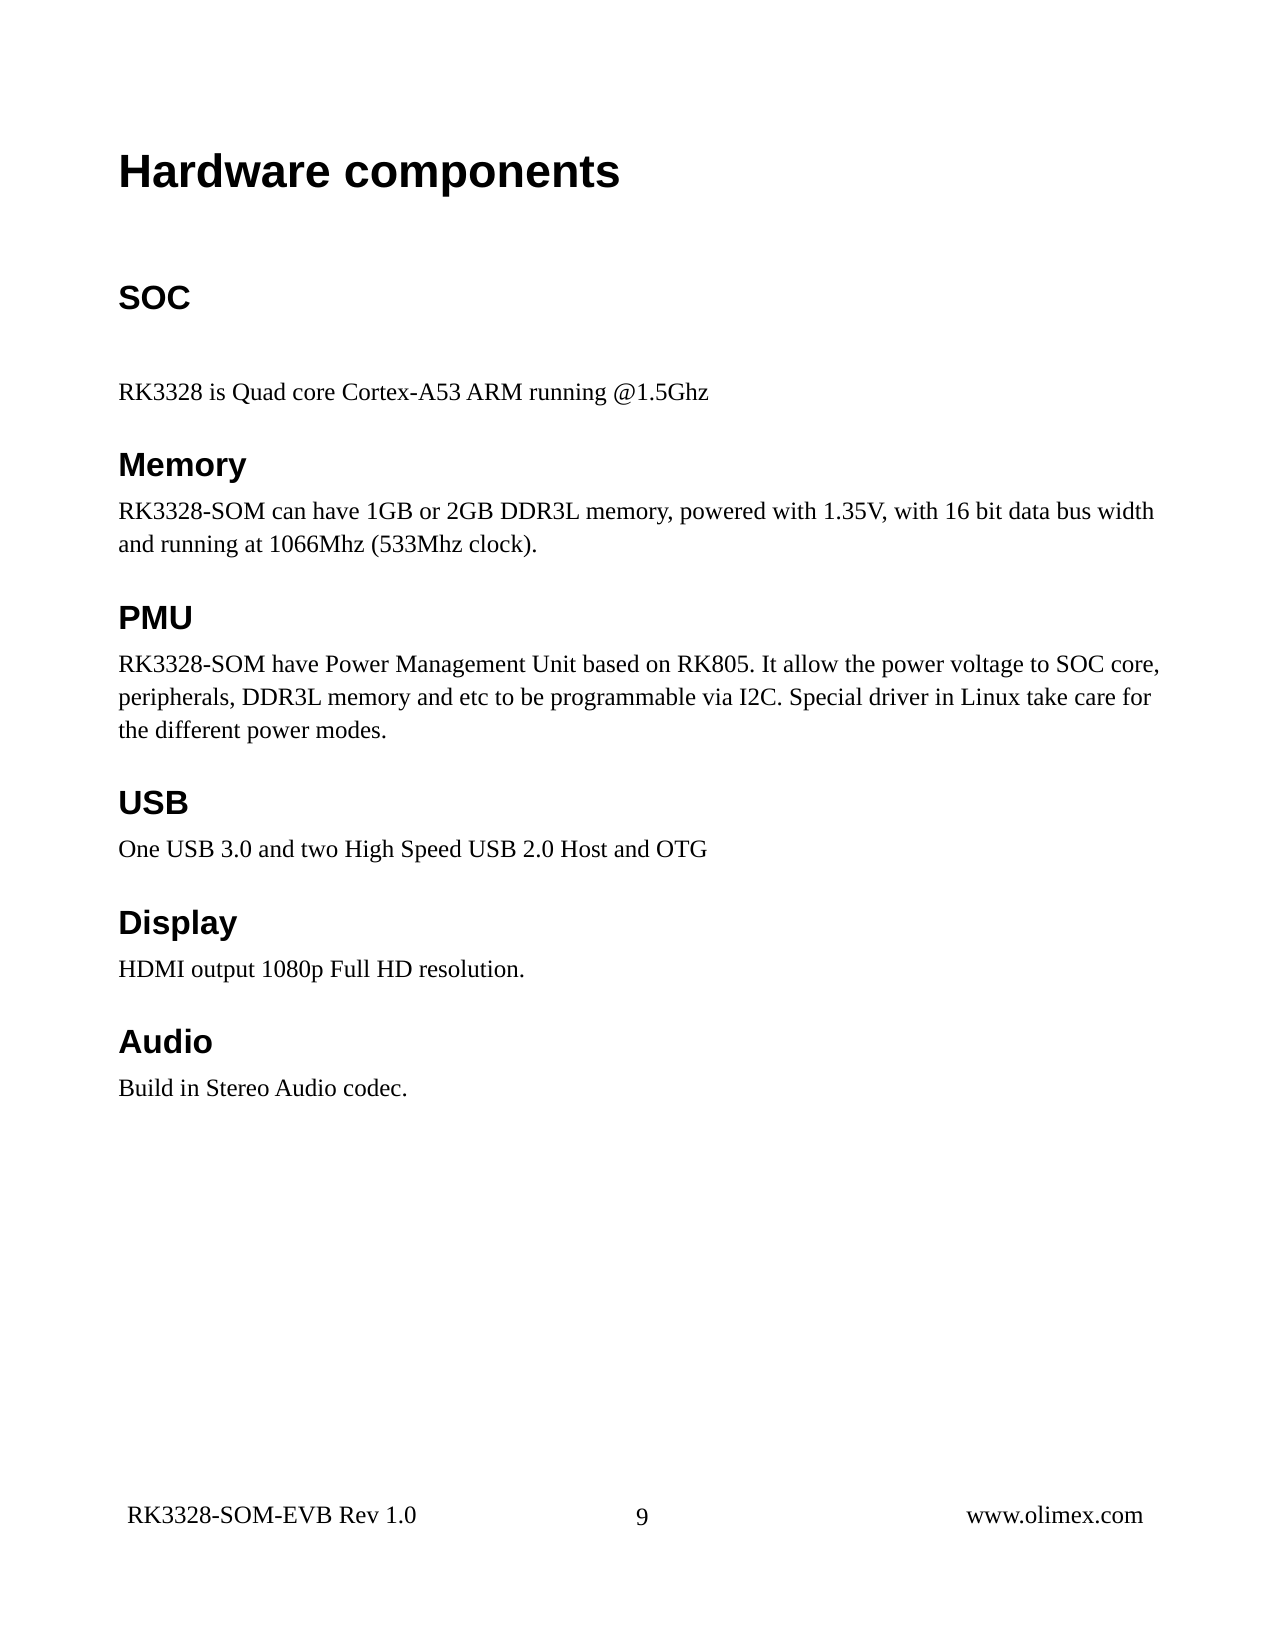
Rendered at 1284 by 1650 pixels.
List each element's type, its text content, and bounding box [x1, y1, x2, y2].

subtitle Hardware components [118, 143, 1166, 197]
text HDMI output 1080p Full HD resolution. [118, 954, 1166, 983]
text RK3328 is Quad core Cortex-A53 ARM running @1.5Ghz [118, 377, 1166, 405]
subtitle USB [118, 783, 1166, 822]
subtitle SOC [118, 278, 1166, 316]
subtitle Memory [118, 445, 1166, 484]
subtitle Audio [118, 1022, 1166, 1061]
subtitle Display [118, 903, 1166, 941]
subtitle PMU [118, 598, 1166, 636]
text Build in Stereo Audio codec. [118, 1073, 1166, 1102]
text One USB 3.0 and two High Speed USB 2.0 Host and OTG [118, 834, 1166, 863]
text RK3328-SOM have Power Management Unit based on RK805. It allow the power voltage to SOC core, peripherals, DDR3L memory and etc to be programmable via I2C. Special driver in Linux take care for the different power modes. [118, 649, 1166, 743]
text RK3328-SOM can have 1GB or 2GB DDR3L memory, powered with 1.35V, with 16 bit data bus width and running at 1066Mhz (533Mhz clock). [118, 496, 1166, 558]
